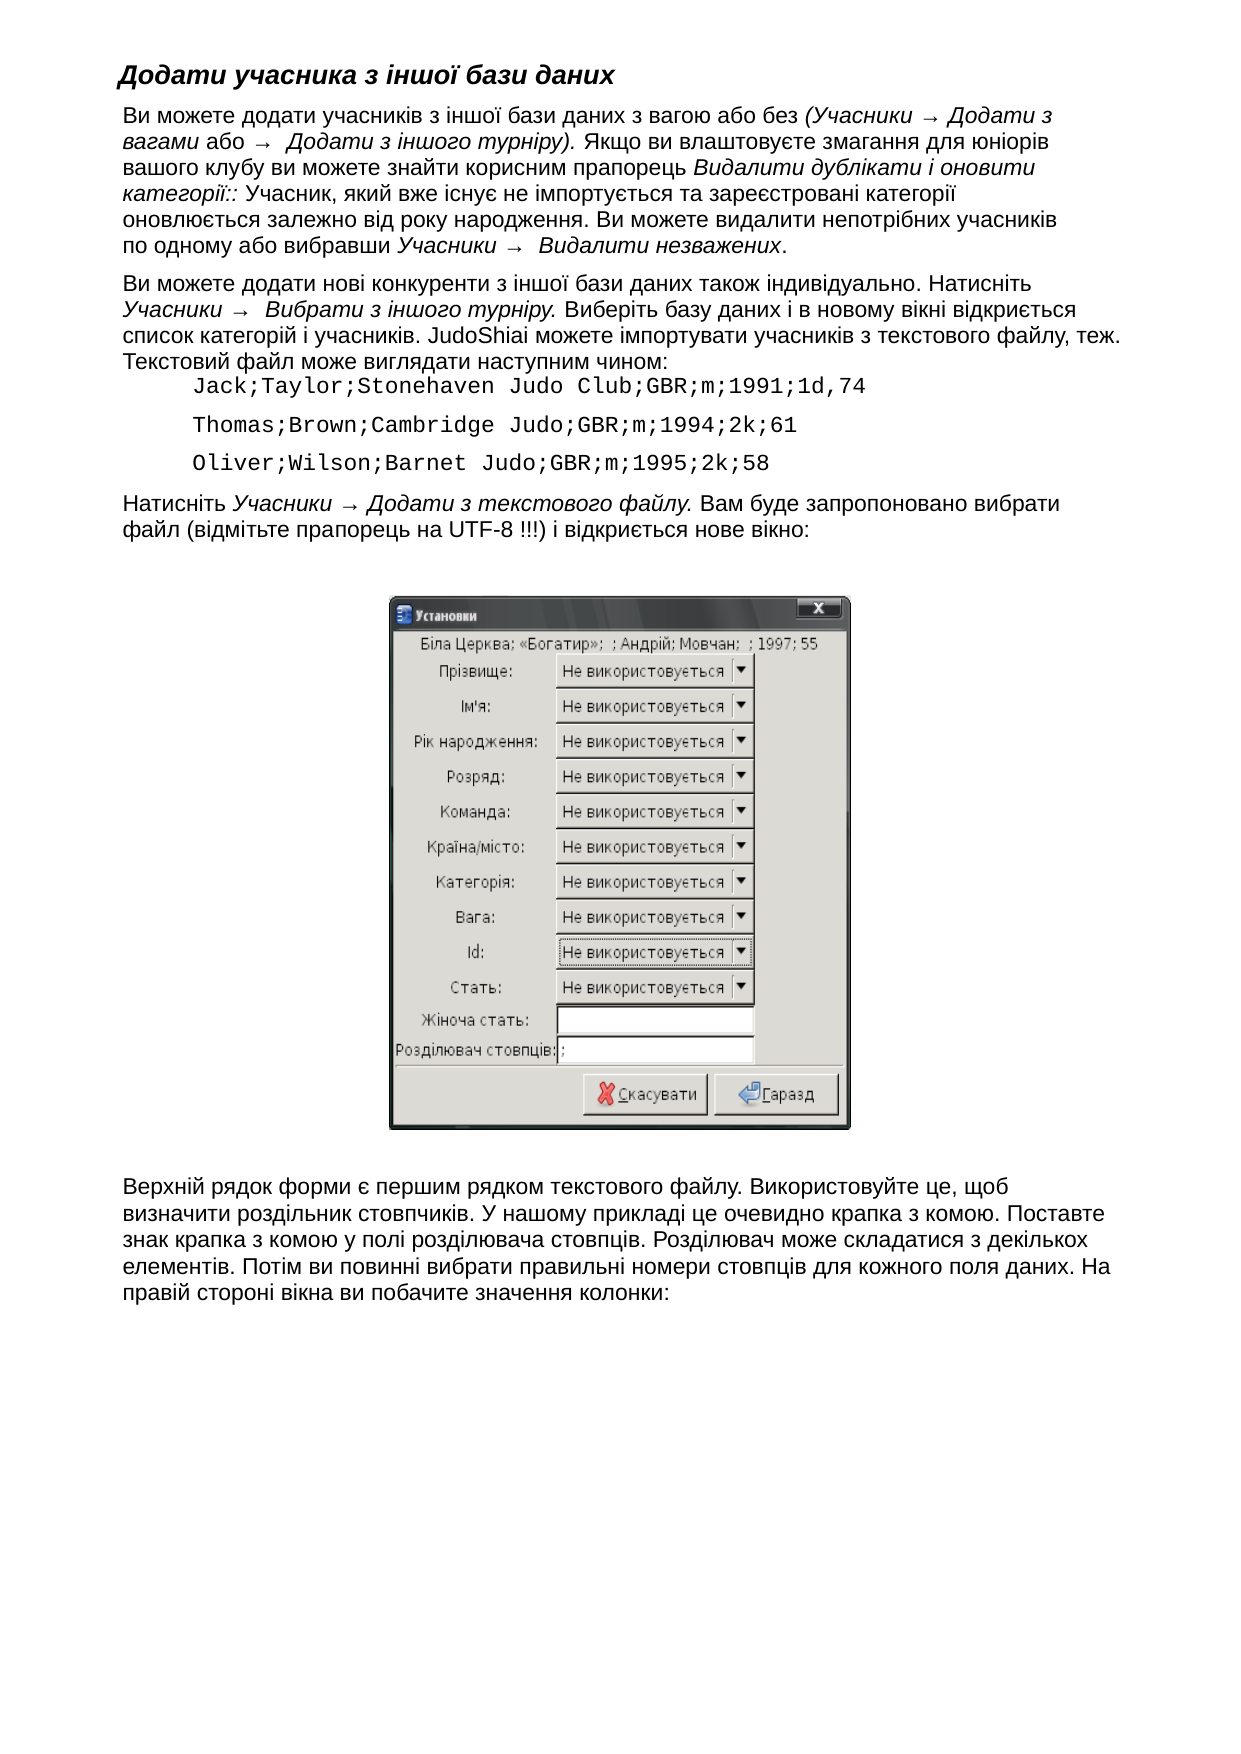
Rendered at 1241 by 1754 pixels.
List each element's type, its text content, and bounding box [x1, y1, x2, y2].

text Jack;Taylor;Stonehaven Judo Club;GBR;m;1991;1d,74 [192, 374, 1122, 401]
text Ви можете додати учасників з іншої бази даних з вагою або без (Учасники → Додати з вагами або → Додати з іншого турніру). Якщо ви влаштовуєте змагання для юніорів вашого клубу ви можете знайти корисним прапорець Видалити дублікати і оновити категорії:: Учасник, який вже існує не імпортується та зареєстровані категорії оновлюється залежно від року народження. Ви можете видалити непотрібних учасників по одному або вибравши Учасники → Видалити незважених. [122, 103, 1062, 259]
text Oliver;Wilson;Barnet Judo;GBR;m;1995;2k;58 [192, 451, 1122, 477]
text Верхній рядок форми є першим рядком текстового файлу. Використовуйте це, щоб визначити роздільник стовпчиків. У нашому прикладі це очевидно крапка з комою. Поставте знак крапка з комою у полі розділювача стовпців. Розділювач може складатися з декількох елементів. Потім ви повинні вибрати правильні номери стовпців для кожного поля даних. На правій стороні вікна ви побачите значення колонки: [122, 1173, 1122, 1306]
subtitle Додати учасника з іншої бази даних [118, 59, 1122, 90]
text Thomas;Brown;Cambridge Judo;GBR;m;1994;2k;61 [192, 413, 1122, 439]
text Натисніть Учасники → Додати з текстового файлу. Вам буде запропоновано вибрати файл (відмітьте прапорець на UTF-8 !!!) і відкриється нове вікно: [122, 490, 1122, 543]
text Ви можете додати нові конкуренти з іншої бази даних також індивідуально. Натисніть Учасники → Вибрати з іншого турніру. Виберіть базу даних і в новому вікні відкриється список категорій і учасників. JudoShiai можете імпортувати учасників з текстового файлу, теж. Текстовий файл може виглядати наступним чином: [122, 270, 1122, 374]
